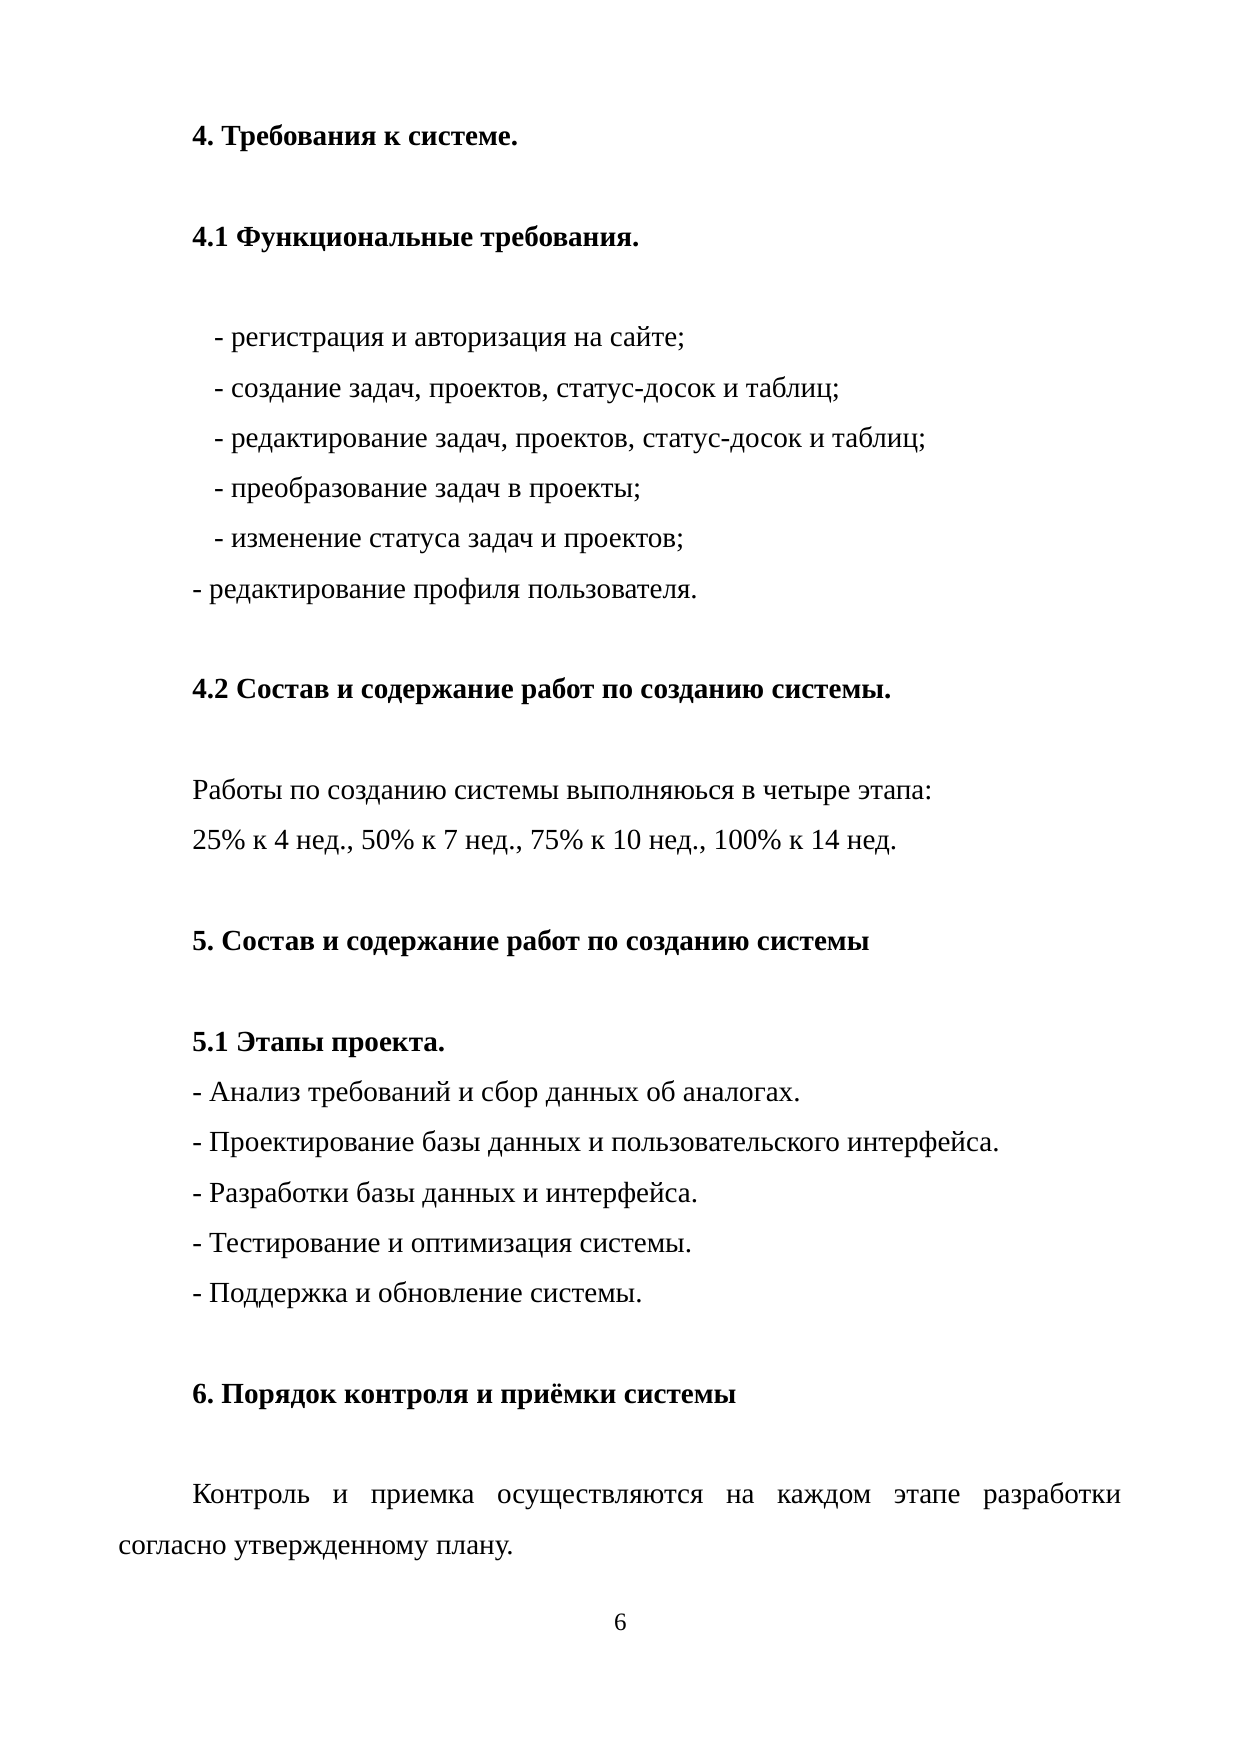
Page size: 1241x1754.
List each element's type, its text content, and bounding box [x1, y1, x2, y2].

text - Поддержка и обновление системы. [192, 1275, 1122, 1309]
text - изменение статуса задач и проектов; [192, 521, 1122, 554]
text Контроль и приемка осуществляются на каждом этапе разработки согласно утвержденному плану. [118, 1477, 1122, 1560]
text - Проектирование базы данных и пользовательского интерфейса. [192, 1124, 1122, 1158]
text 5.1 Этапы проекта. [118, 1024, 1122, 1057]
text - редактирование профиля пользователя. [192, 571, 1122, 604]
text - регистрация и авторизация на сайте; [192, 319, 1122, 353]
text 4. Требования к системе. [192, 118, 1122, 152]
text - Анализ требований и сбор данных об аналогах. [192, 1074, 1122, 1108]
text 5. Состав и содержание работ по созданию системы [192, 923, 1122, 957]
text - Разработки базы данных и интерфейса. [192, 1175, 1122, 1208]
text 4.2 Состав и содержание работ по созданию системы. [192, 672, 1122, 705]
text Работы по созданию системы выполняюься в четыре этапа: [192, 772, 1122, 806]
text - редактирование задач, проектов, статус-досок и таблиц; [192, 420, 1122, 453]
text - создание задач, проектов, статус-досок и таблиц; [192, 370, 1122, 403]
text 6. Порядок контроля и приёмки системы [118, 1376, 1122, 1409]
text 4.1 Функциональные требования. [192, 219, 1122, 252]
text - Тестирование и оптимизация системы. [192, 1225, 1122, 1258]
text 25% к 4 нед., 50% к 7 нед., 75% к 10 нед., 100% к 14 нед. [192, 822, 1122, 856]
text - преобразование задач в проекты; [192, 470, 1122, 504]
